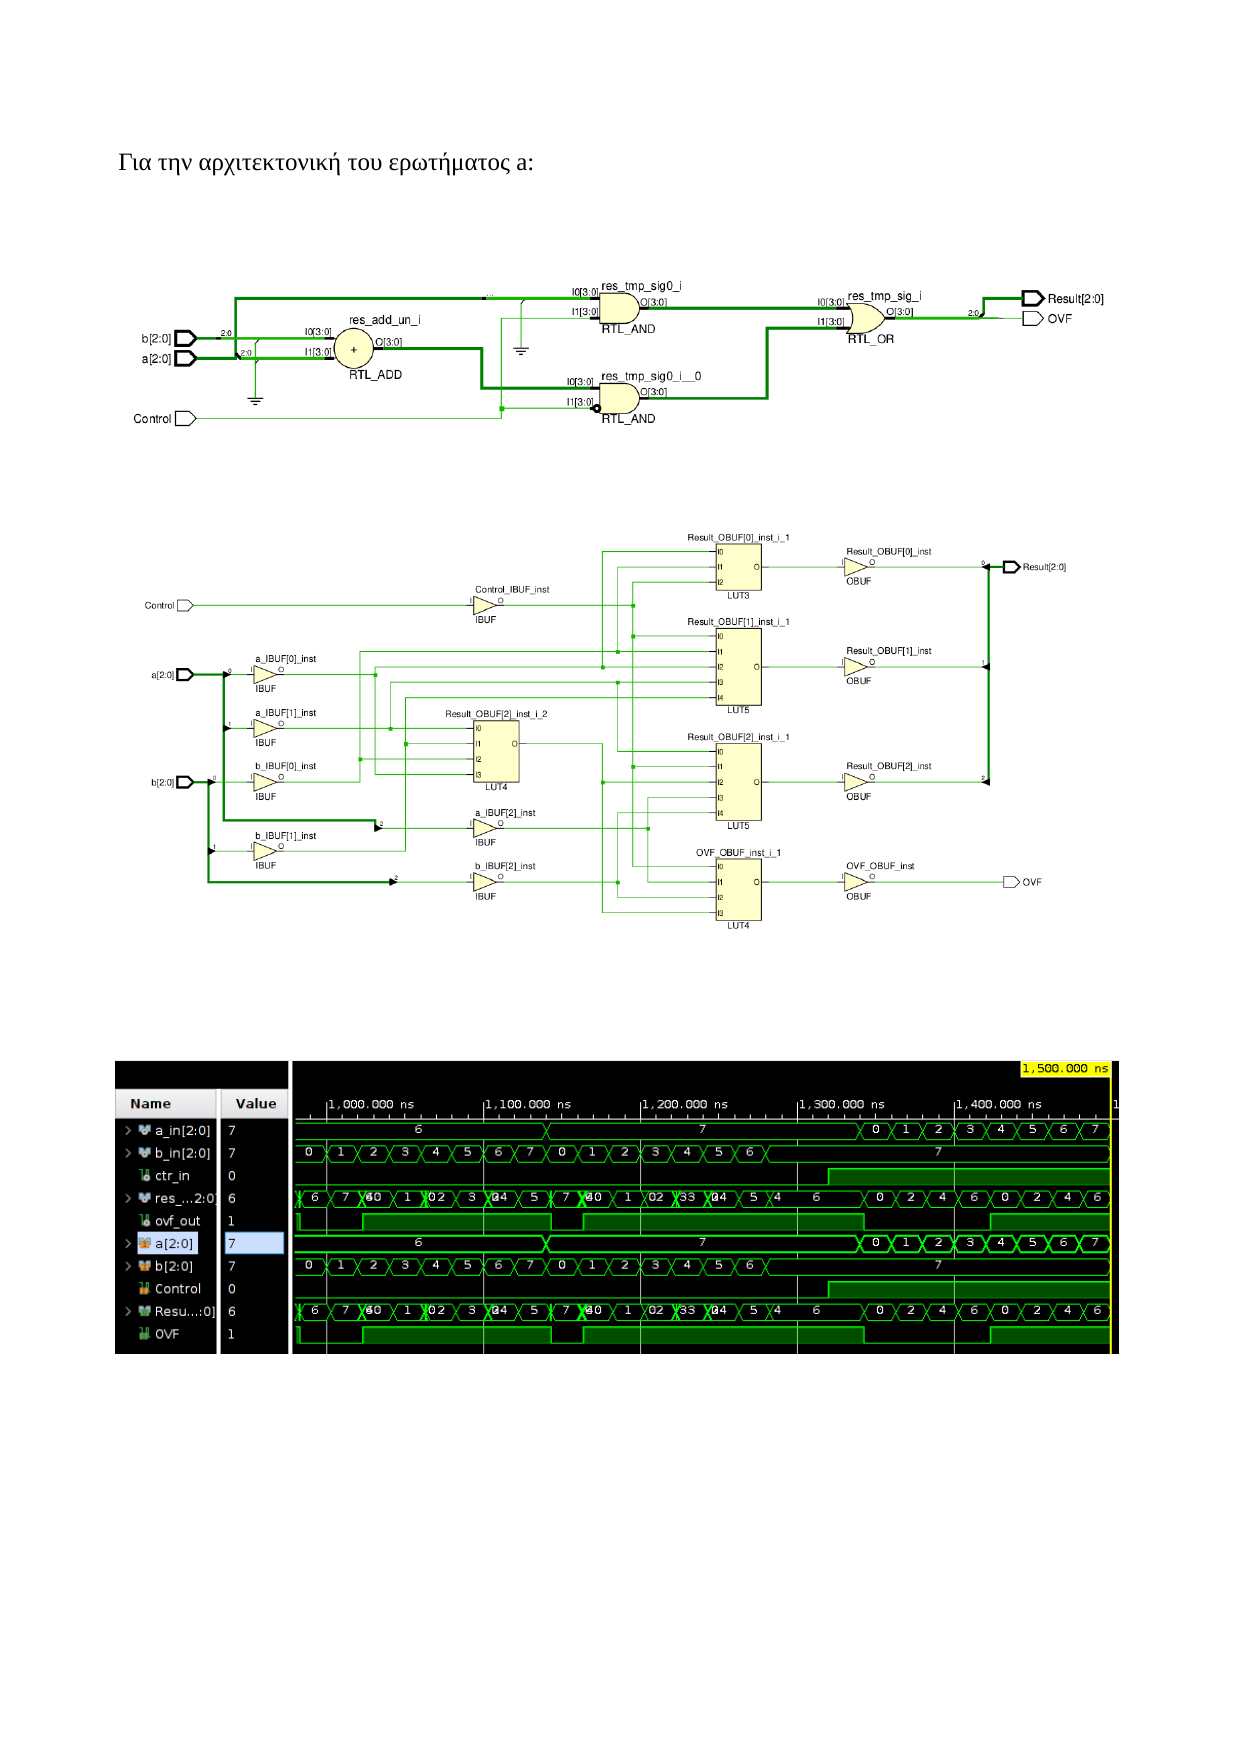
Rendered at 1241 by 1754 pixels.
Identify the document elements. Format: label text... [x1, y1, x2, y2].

text Για την αρχιτεκτονική του ερωτήματος a: [118, 118, 1122, 176]
picture [115, 1060, 1119, 1354]
picture [118, 204, 1123, 447]
picture [118, 475, 1123, 960]
